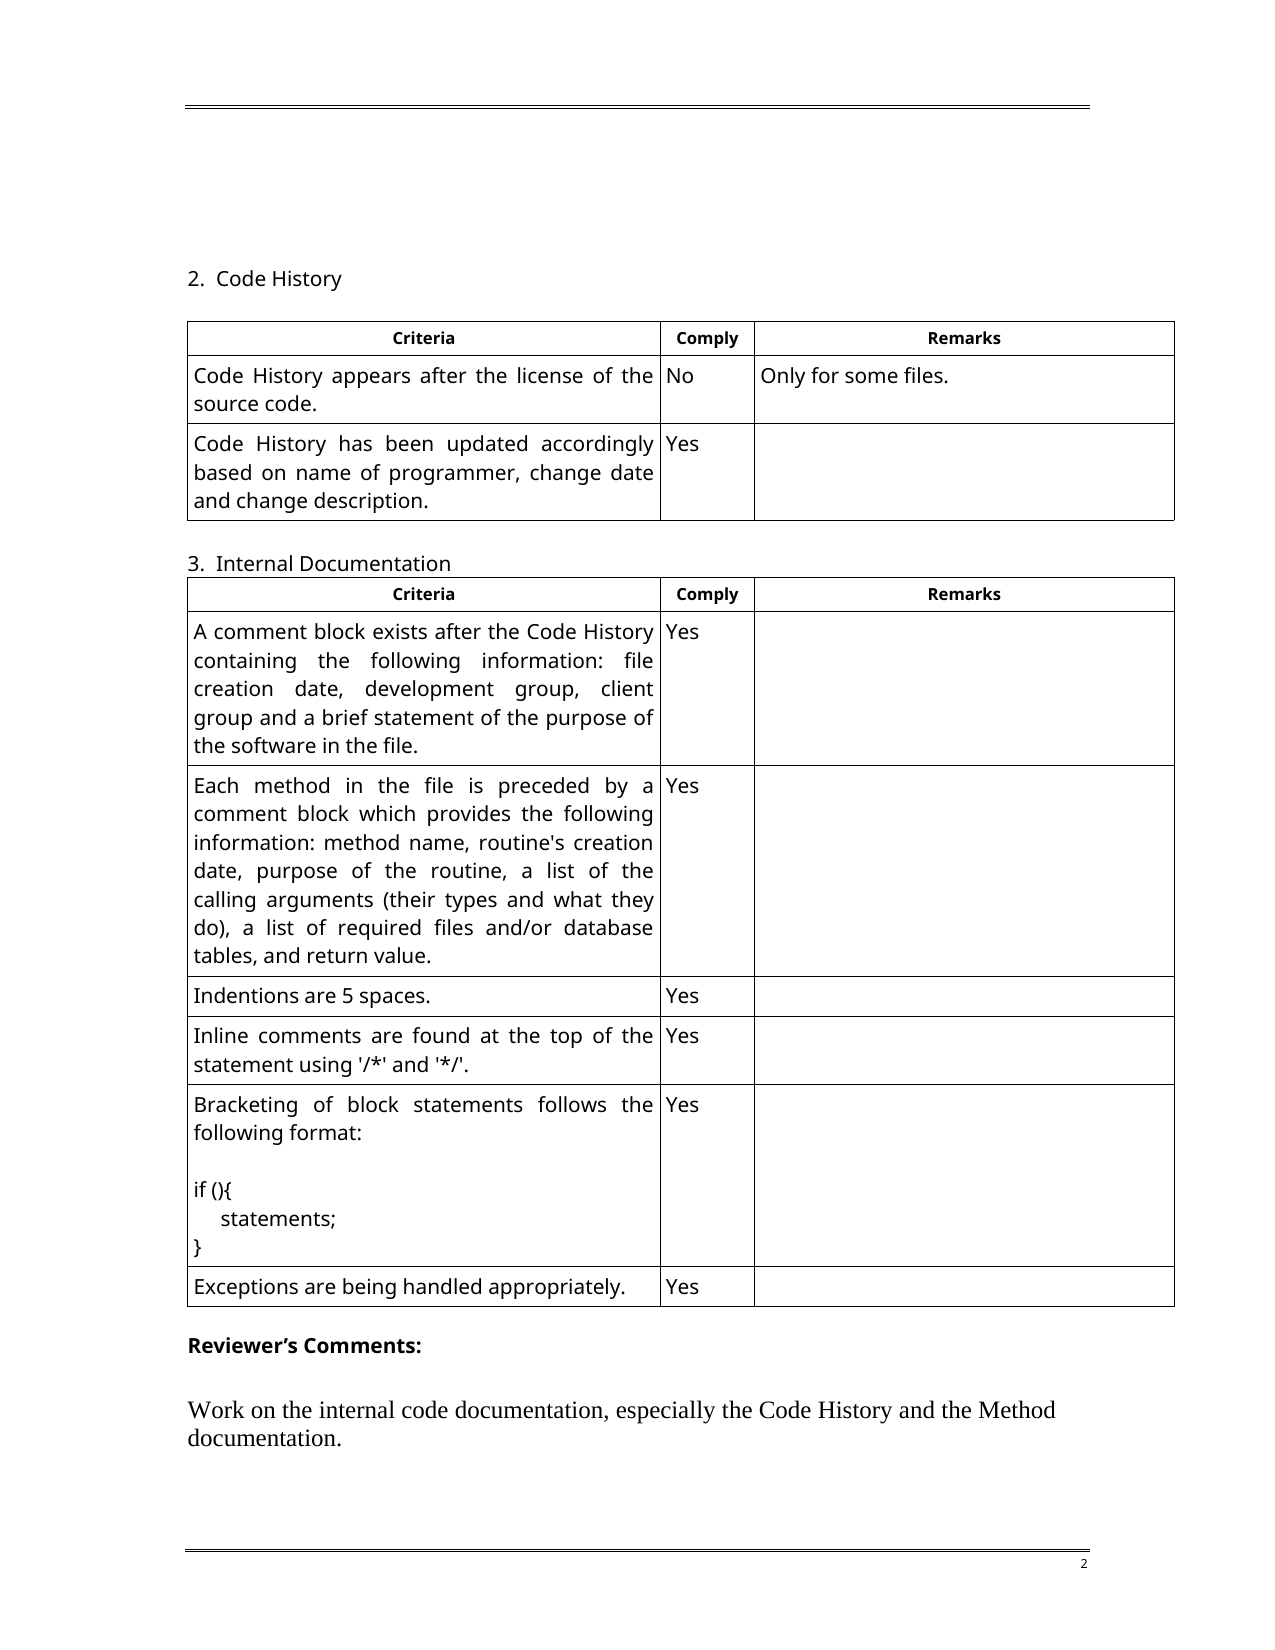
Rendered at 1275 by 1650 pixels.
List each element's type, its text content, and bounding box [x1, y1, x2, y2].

table_header Remarks [755, 578, 1174, 611]
table_header Comply [661, 322, 754, 355]
text 3. Internal Documentation [187, 549, 1087, 577]
table_cell Yes [661, 766, 754, 976]
table_cell Only for some files. [755, 356, 1174, 423]
table_cell Each method in the file is preceded by a comment block which provides the following information: method name, routine's creation date, purpose of the routine, a list of the calling arguments (their types and what they do), a list of required files and/or database tables, and return value. [188, 766, 660, 976]
table_cell Code History has been updated accordingly based on name of programmer, change date and change description. [188, 424, 660, 520]
table_cell [755, 424, 1174, 520]
table_cell [755, 1017, 1174, 1084]
table_cell Yes [661, 612, 754, 765]
table_cell [755, 612, 1174, 765]
table_cell [755, 977, 1174, 1016]
table_cell Code History appears after the license of the source code. [188, 356, 660, 423]
table_cell A comment block exists after the Code History containing the following information: file creation date, development group, client group and a brief statement of the purpose of the software in the file. [188, 612, 660, 765]
table_header Criteria [188, 578, 660, 611]
table_cell [755, 1085, 1174, 1266]
table_cell Bracketing of block statements follows the following format: if (){ statements; } [188, 1085, 660, 1266]
table_header Remarks [755, 322, 1174, 355]
table_header Comply [661, 578, 754, 611]
table_cell Yes [661, 1267, 754, 1306]
table_cell Inline comments are found at the top of the statement using '/*' and '*/'. [188, 1017, 660, 1084]
table_cell Indentions are 5 spaces. [188, 977, 660, 1016]
table_cell [755, 1267, 1174, 1306]
table_cell Exceptions are being handled appropriately. [188, 1267, 660, 1306]
table_cell [755, 766, 1174, 976]
table_cell Yes [661, 424, 754, 520]
table_cell Yes [661, 1085, 754, 1266]
table_cell No [661, 356, 754, 423]
table_header Criteria [188, 322, 660, 355]
subtitle Reviewer’s Comments: [187, 1332, 1087, 1388]
text Work on the internal code documentation, especially the Code History and the Method documentation. [187, 1395, 1087, 1452]
table_cell Yes [661, 977, 754, 1016]
table_cell Yes [661, 1017, 754, 1084]
text 2. Code History [187, 264, 1087, 292]
